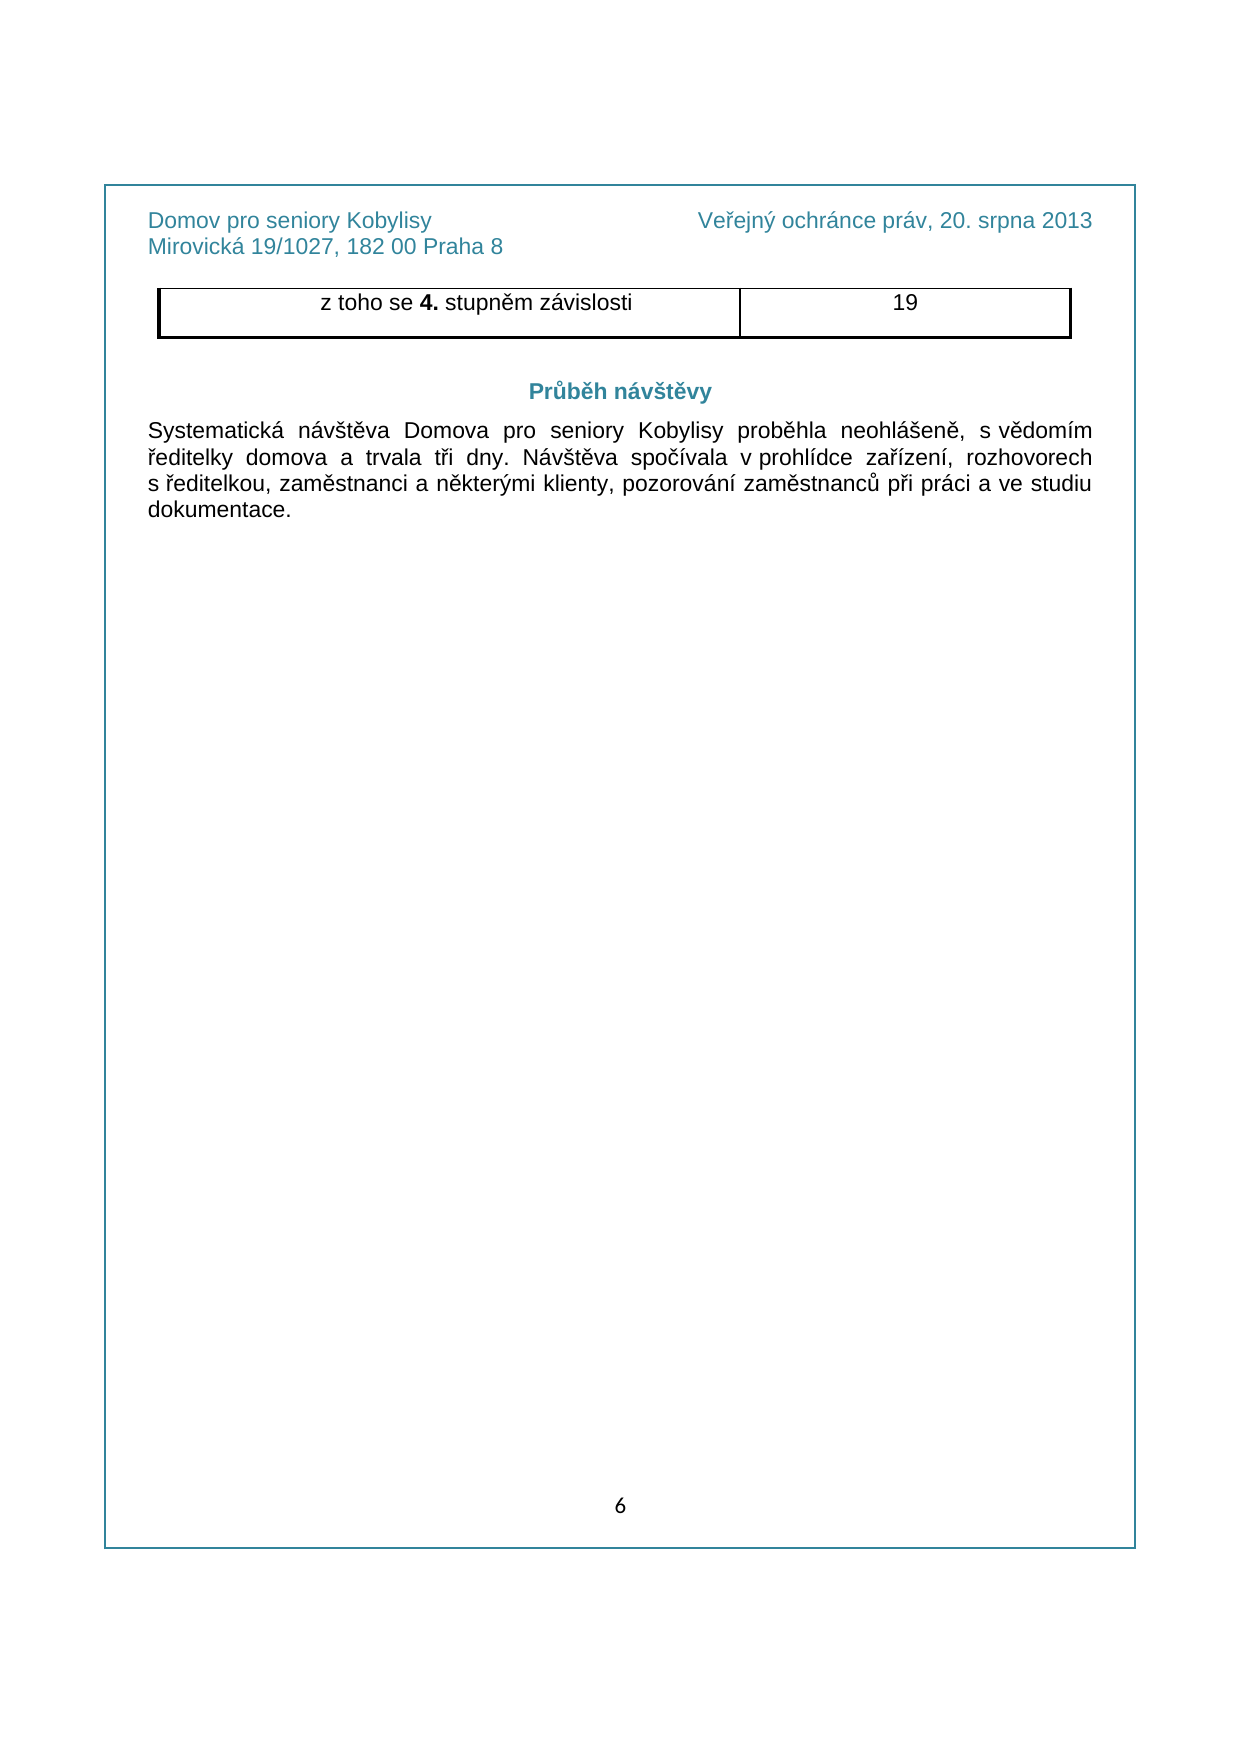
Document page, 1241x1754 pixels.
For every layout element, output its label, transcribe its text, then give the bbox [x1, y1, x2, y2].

text Systematická návštěva Domova pro seniory Kobylisy proběhla neohlášeně, s vědomím ředitelky domova a trvala tři dny. Návštěva spočívala v prohlídce zařízení, rozhovorech s ředitelkou, zaměstnanci a některými klienty, pozorování zaměstnanců při práci a ve studiu dokumentace. [148, 417, 1092, 522]
table_cell 19 [741, 289, 1069, 336]
text Průběh návštěvy [148, 378, 1092, 404]
table_cell z toho se 4. stupněm závislosti [161, 289, 739, 336]
